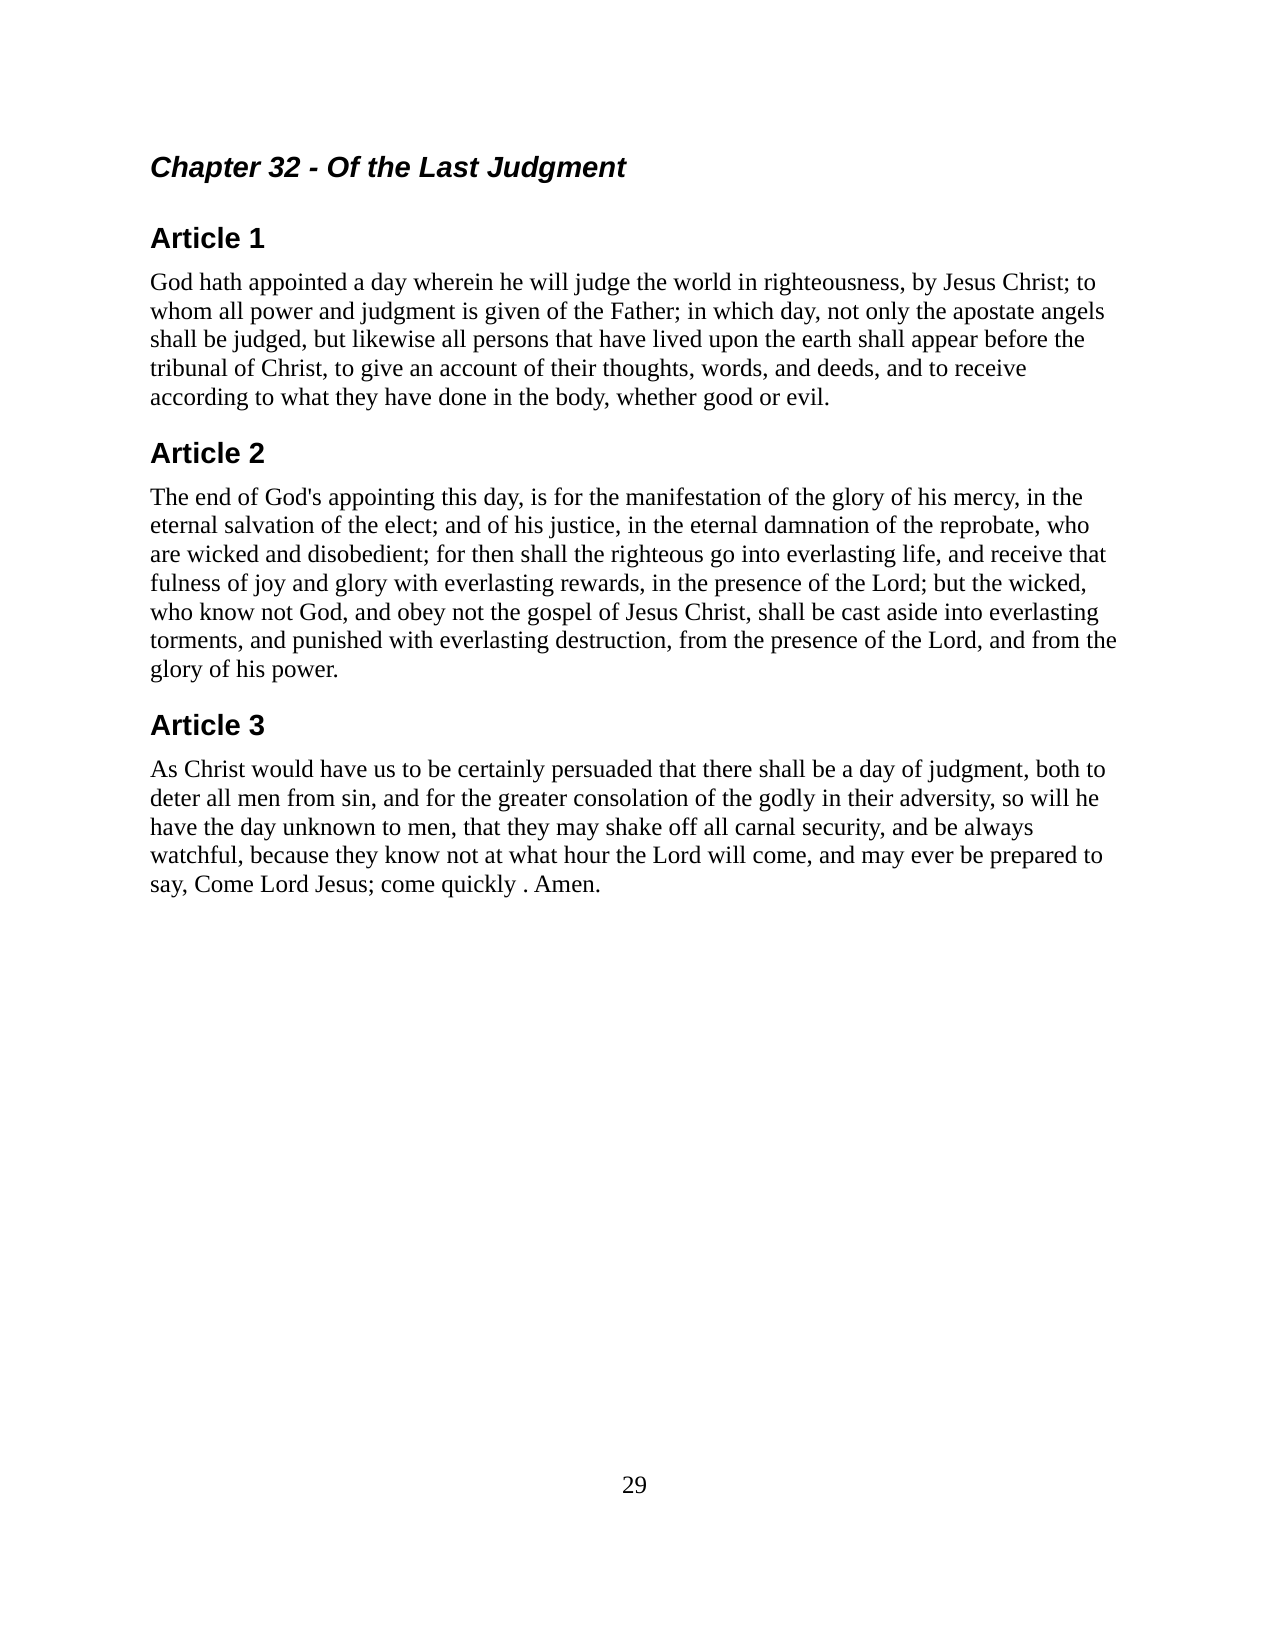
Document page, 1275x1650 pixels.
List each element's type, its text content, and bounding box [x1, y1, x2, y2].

text The end of God's appointing this day, is for the manifestation of the glory of his mercy, in the eternal salvation of the elect; and of his justice, in the eternal damnation of the reprobate, who are wicked and disobedient; for then shall the righteous go into everlasting life, and receive that fulness of joy and glory with everlasting rewards, in the presence of the Lord; but the wicked, who know not God, and obey not the gospel of Jesus Christ, shall be cast aside into everlasting torments, and punished with everlasting destruction, from the presence of the Lord, and from the glory of his power. [150, 482, 1125, 683]
subtitle Article 2 [150, 436, 1125, 469]
subtitle Chapter 32 - Of the Last Judgment [150, 150, 1125, 183]
subtitle Article 1 [150, 221, 1125, 254]
subtitle Article 3 [150, 708, 1125, 742]
text As Christ would have us to be certainly persuaded that there shall be a day of judgment, both to deter all men from sin, and for the greater consolation of the godly in their adversity, so will he have the day unknown to men, that they may shake off all carnal security, and be always watchful, because they know not at what hour the Lord will come, and may ever be prepared to say, Come Lord Jesus; come quickly . Amen. [150, 754, 1125, 898]
text God hath appointed a day wherein he will judge the world in righteousness, by Jesus Christ; to whom all power and judgment is given of the Father; in which day, not only the apostate angels shall be judged, but likewise all persons that have lived upon the earth shall appear before the tribunal of Christ, to give an account of their thoughts, words, and deeds, and to receive according to what they have done in the body, whether good or evil. [150, 267, 1125, 411]
